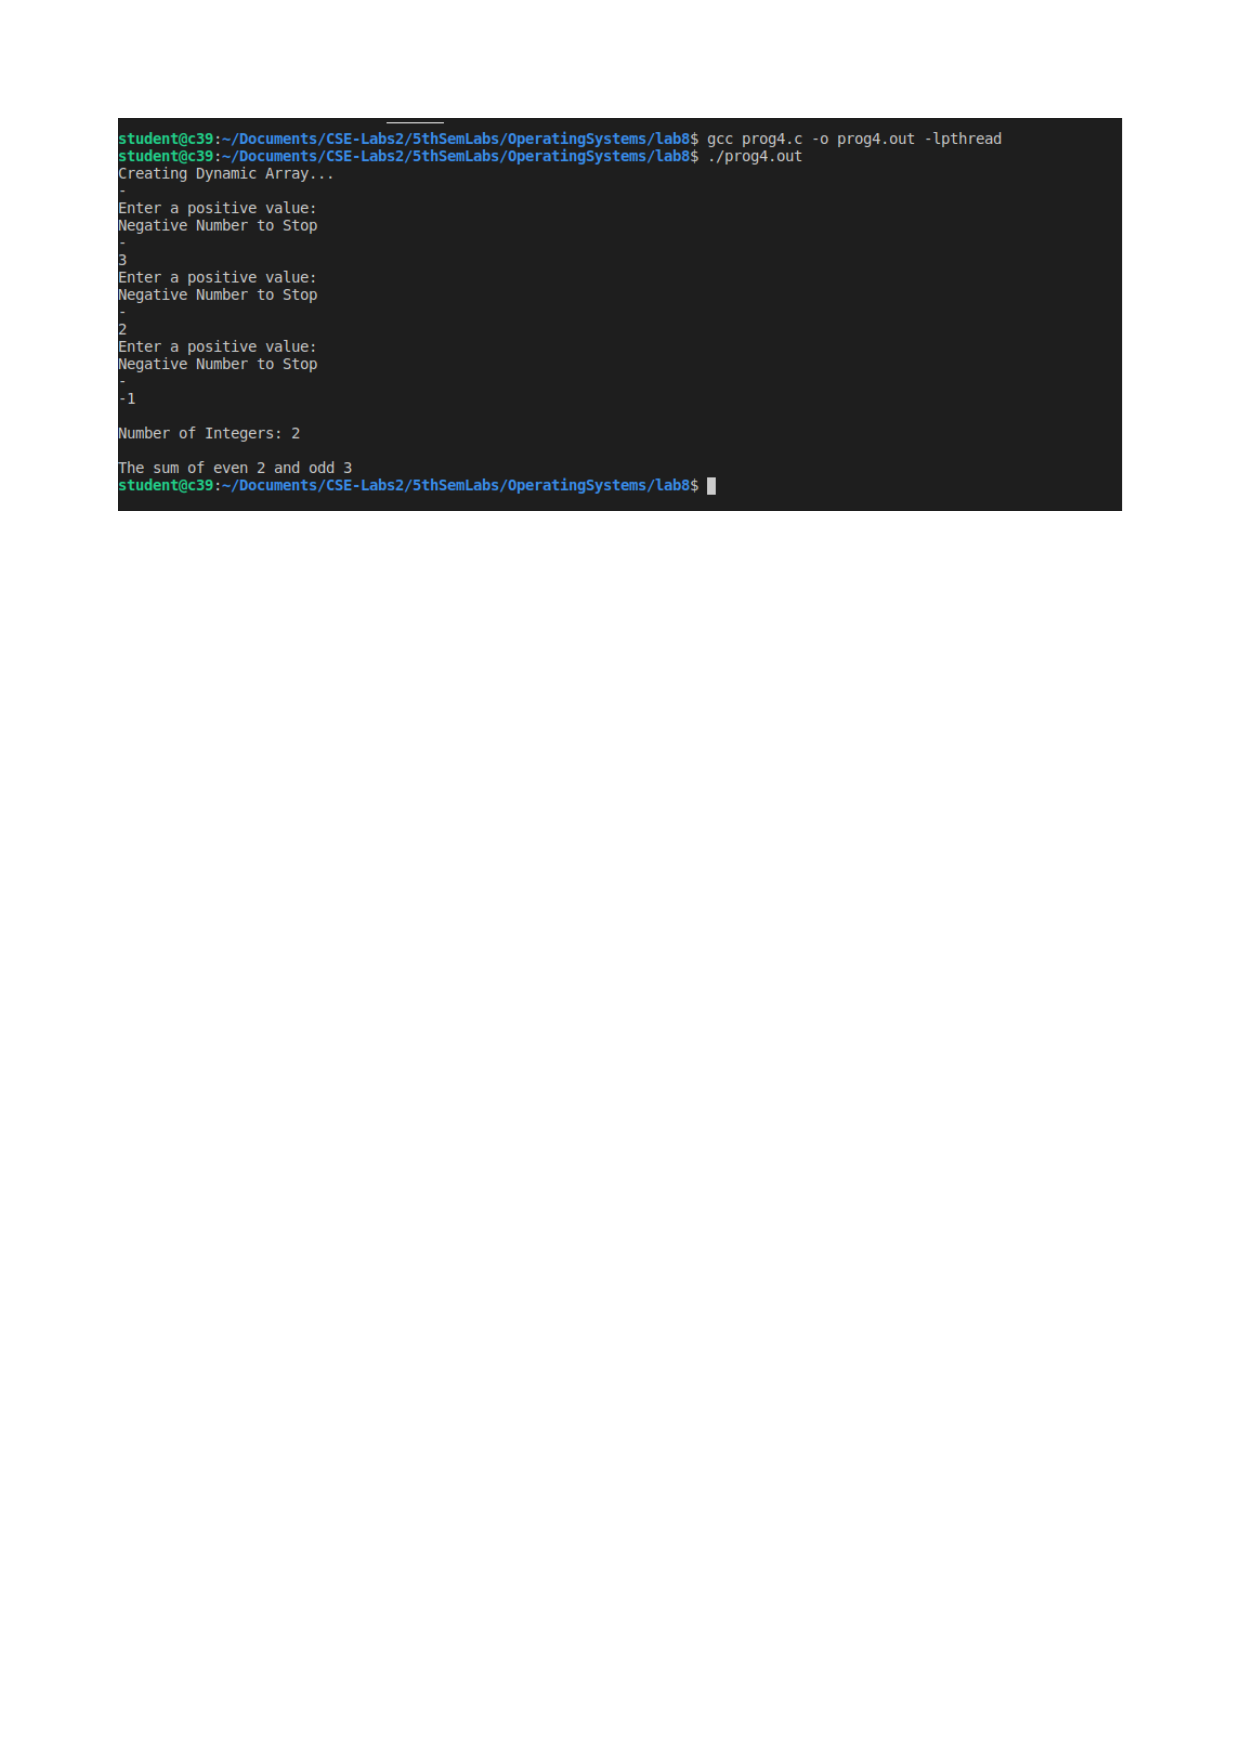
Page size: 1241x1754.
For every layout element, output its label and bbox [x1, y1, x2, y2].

picture [118, 118, 1123, 511]
